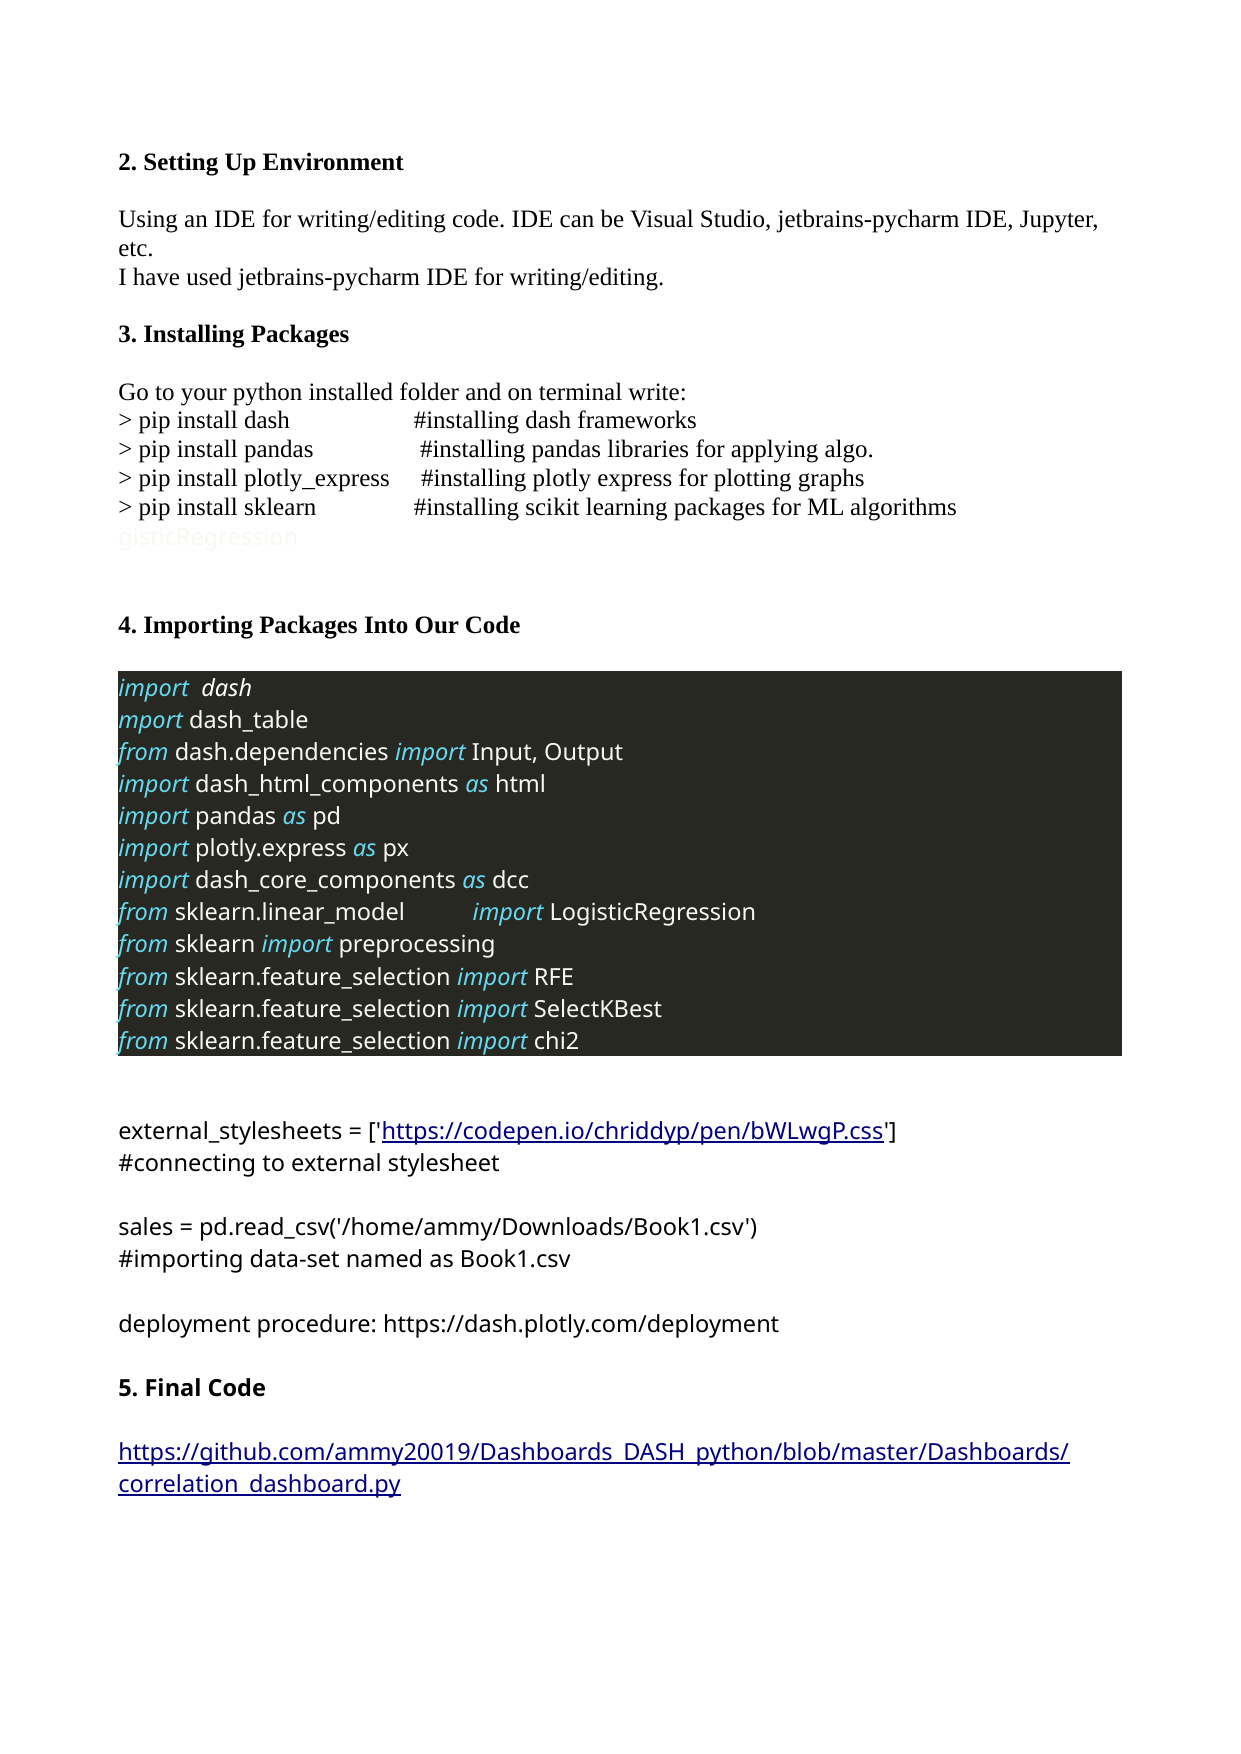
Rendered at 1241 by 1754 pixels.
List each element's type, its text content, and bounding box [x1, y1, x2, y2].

text deployment procedure: https://dash.plotly.com/deployment [118, 1307, 1122, 1339]
text 4. Importing Packages Into Our Code [118, 610, 1122, 639]
text > pip install sklearn #installing scikit learning packages for ML algorithms [118, 492, 1122, 521]
text import dash_html_components as html [118, 767, 1122, 799]
text I have used jetbrains-pycharm IDE for writing/editing. [118, 262, 1122, 291]
text mport dash_table [118, 703, 1122, 735]
text 3. Installing Packages [118, 319, 1122, 348]
text 2. Setting Up Environment [118, 147, 1122, 176]
text > pip install pandas #installing pandas libraries for applying algo. [118, 434, 1122, 463]
text from dash.dependencies import Input, Output [118, 735, 1122, 767]
text import dash [118, 671, 1122, 703]
text #connecting to external stylesheet [118, 1146, 1122, 1178]
text Go to your python installed folder and on terminal write: [118, 377, 1122, 406]
text from sklearn.linear_model import LogisticRegression [118, 896, 1122, 928]
text #importing data-set named as Book1.csv [118, 1243, 1122, 1275]
text from sklearn import preprocessing [118, 928, 1122, 960]
text sales = pd.read_csv('/home/ammy/Downloads/Book1.csv') [118, 1211, 1122, 1243]
text external_stylesheets = ['https://codepen.io/chriddyp/pen/bWLwgP.css'] [118, 1114, 1122, 1146]
text import pandas as pd [118, 799, 1122, 831]
text > pip install dash #installing dash frameworks [118, 406, 1122, 434]
text > pip install plotly_express #installing plotly express for plotting graphs [118, 463, 1122, 492]
text https://github.com/ammy20019/Dashboards_DASH_python/blob/master/Dashboards/correlation_dashboard.py [118, 1435, 1122, 1499]
text from sklearn.feature_selection import SelectKBest [118, 992, 1122, 1024]
text from sklearn.feature_selection import chi2 [118, 1024, 1122, 1056]
text import dash_core_components as dcc [118, 863, 1122, 896]
text gisticRegression [118, 521, 1122, 553]
text Using an IDE for writing/editing code. IDE can be Visual Studio, jetbrains-pycharm IDE, Jupyter, etc. [118, 204, 1122, 262]
text 5. Final Code [118, 1371, 1122, 1403]
text import plotly.express as px [118, 831, 1122, 863]
text from sklearn.feature_selection import RFE [118, 960, 1122, 992]
